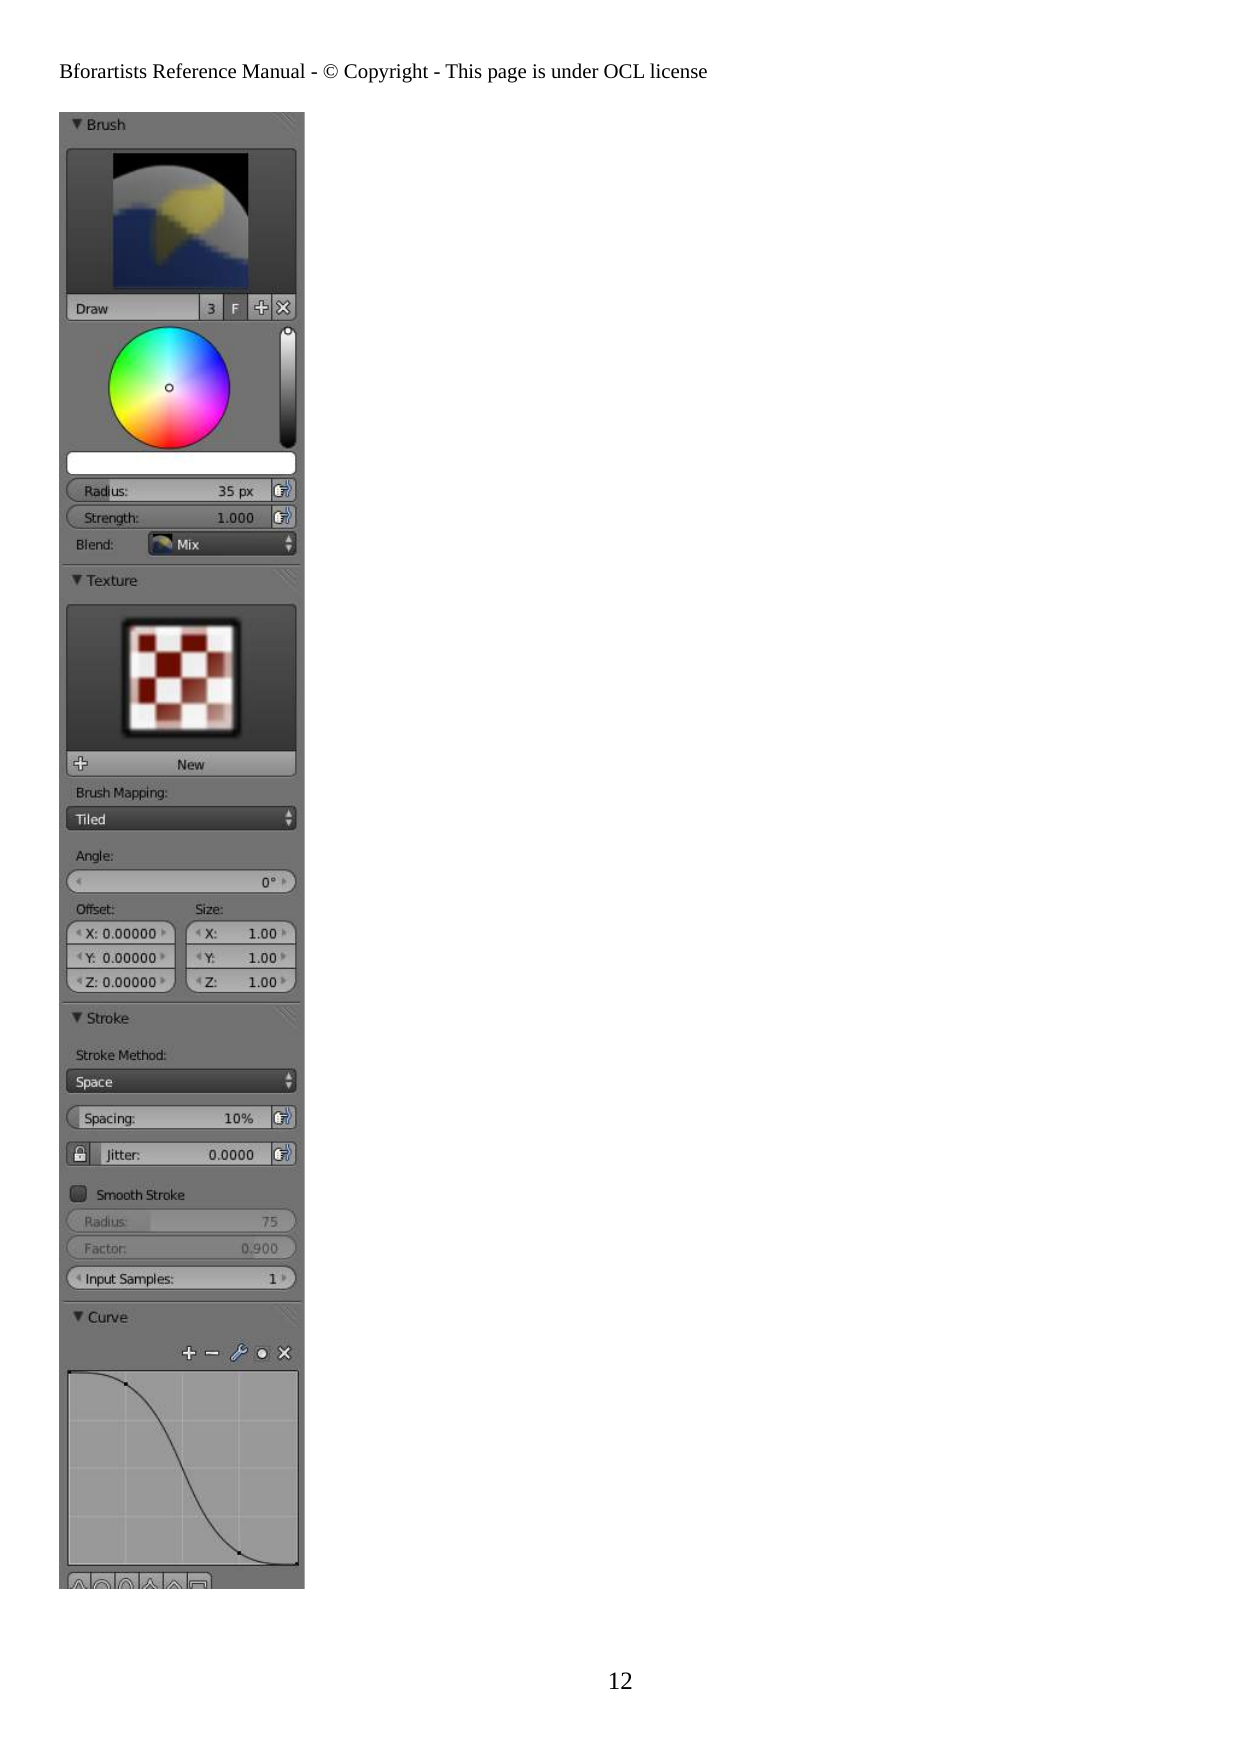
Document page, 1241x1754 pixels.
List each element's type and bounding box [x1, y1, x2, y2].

picture [59, 112, 305, 1589]
